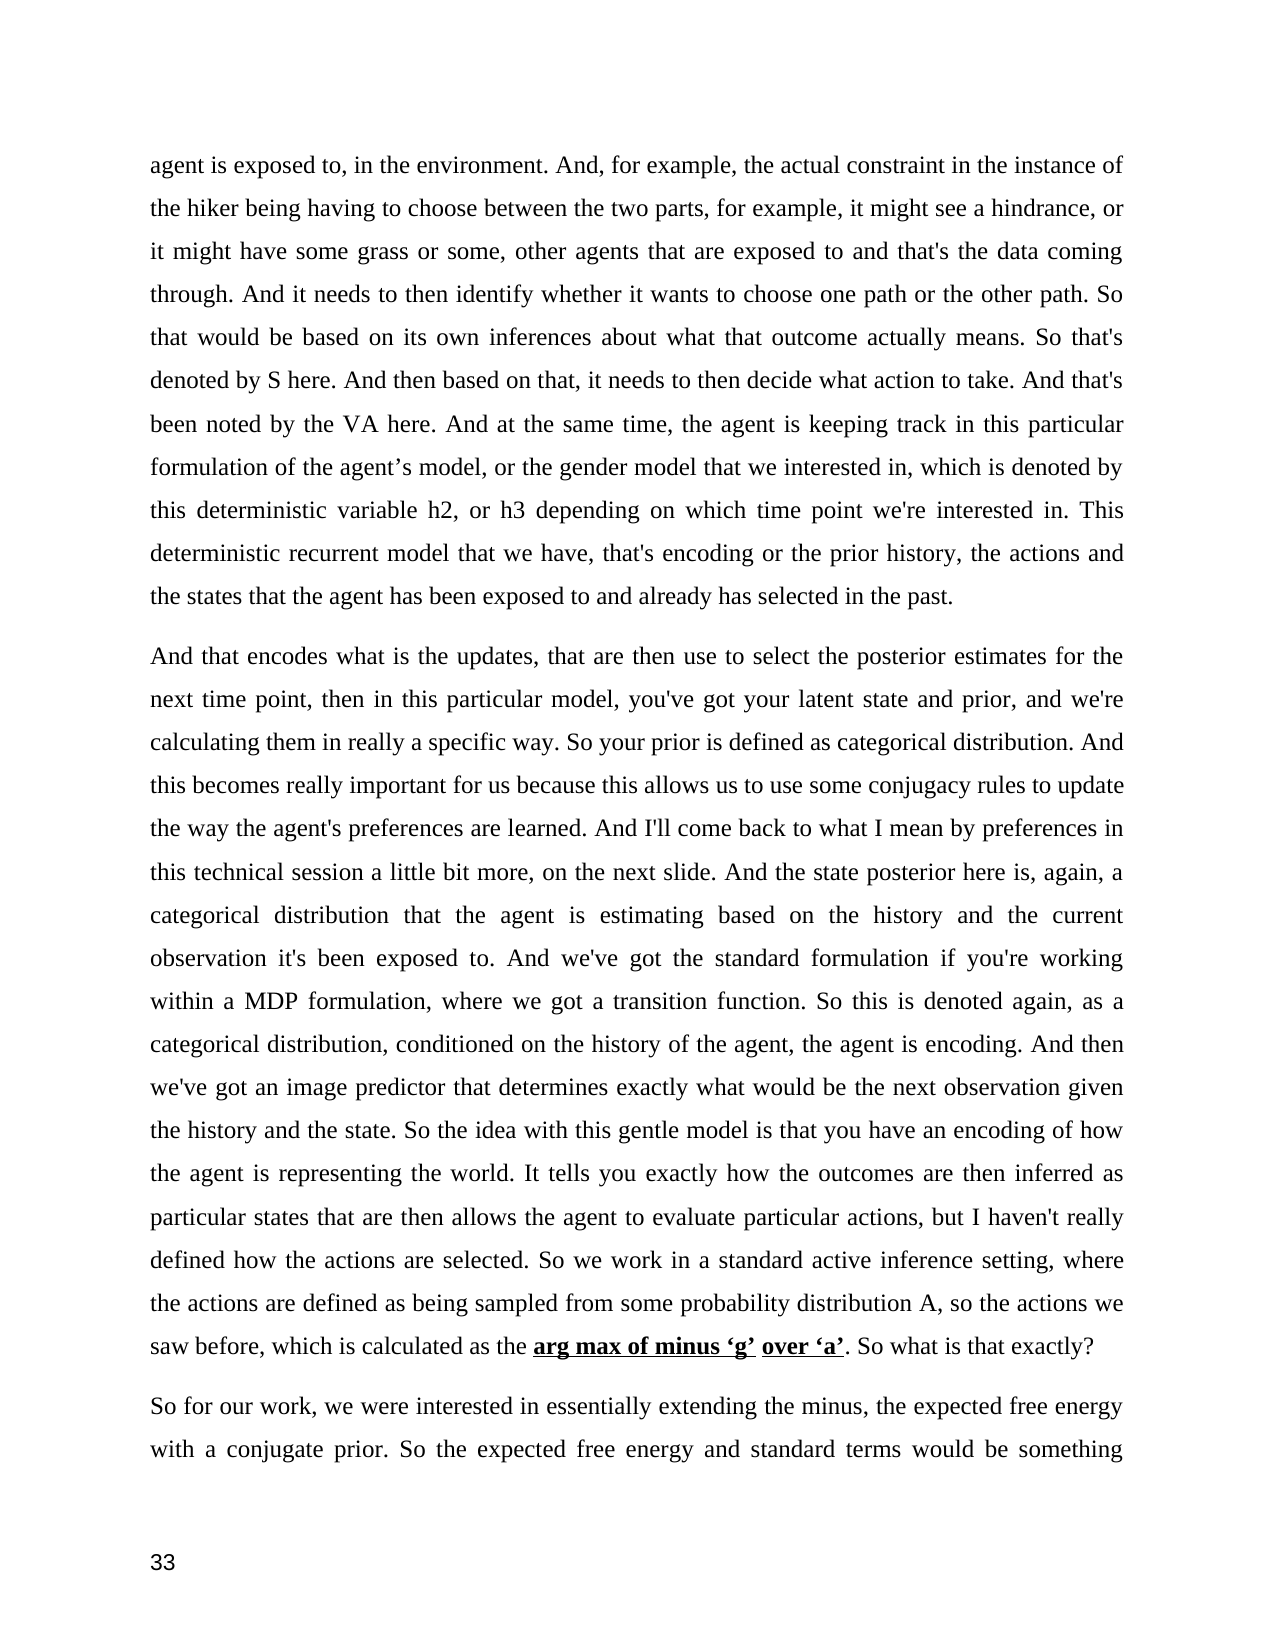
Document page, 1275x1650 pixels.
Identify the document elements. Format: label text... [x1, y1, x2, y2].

text And that encodes what is the updates, that are then use to select the posterior estimates for the next time point, then in this particular model, you've got your latent state and prior, and we're calculating them in really a specific way. So your prior is defined as categorical distribution. And this becomes really important for us because this allows us to use some conjugacy rules to update the way the agent's preferences are learned. And I'll come back to what I mean by preferences in this technical session a little bit more, on the next slide. And the state posterior here is, again, a categorical distribution that the agent is estimating based on the history and the current observation it's been exposed to. And we've got the standard formulation if you're working within a MDP formulation, where we got a transition function. So this is denoted again, as a categorical distribution, conditioned on the history of the agent, the agent is encoding. And then we've got an image predictor that determines exactly what would be the next observation given the history and the state. So the idea with this gentle model is that you have an encoding of how the agent is representing the world. It tells you exactly how the outcomes are then inferred as particular states that are then allows the agent to evaluate particular actions, but I haven't really defined how the actions are selected. So we work in a standard active inference setting, where the actions are defined as being sampled from some probability distribution A, so the actions we saw before, which is calculated as the arg max of minus ‘g’ over ‘a’. So what is that exactly? [150, 641, 1125, 1360]
text So for our work, we were interested in essentially extending the minus, the expected free energy with a conjugate prior. So the expected free energy and standard terms would be something [150, 1391, 1125, 1463]
text agent is exposed to, in the environment. And, for example, the actual constraint in the instance of the hiker being having to choose between the two parts, for example, it might see a hindrance, or it might have some grass or some, other agents that are exposed to and that's the data coming through. And it needs to then identify whether it wants to choose one path or the other path. So that would be based on its own inferences about what that outcome actually means. So that's denoted by S here. And then based on that, it needs to then decide what action to take. And that's been noted by the VA here. And at the same time, the agent is keeping track in this particular formulation of the agent’s model, or the gender model that we interested in, which is denoted by this deterministic variable h2, or h3 depending on which time point we're interested in. This deterministic recurrent model that we have, that's encoding or the prior history, the actions and the states that the agent has been exposed to and already has selected in the past. [150, 150, 1125, 610]
